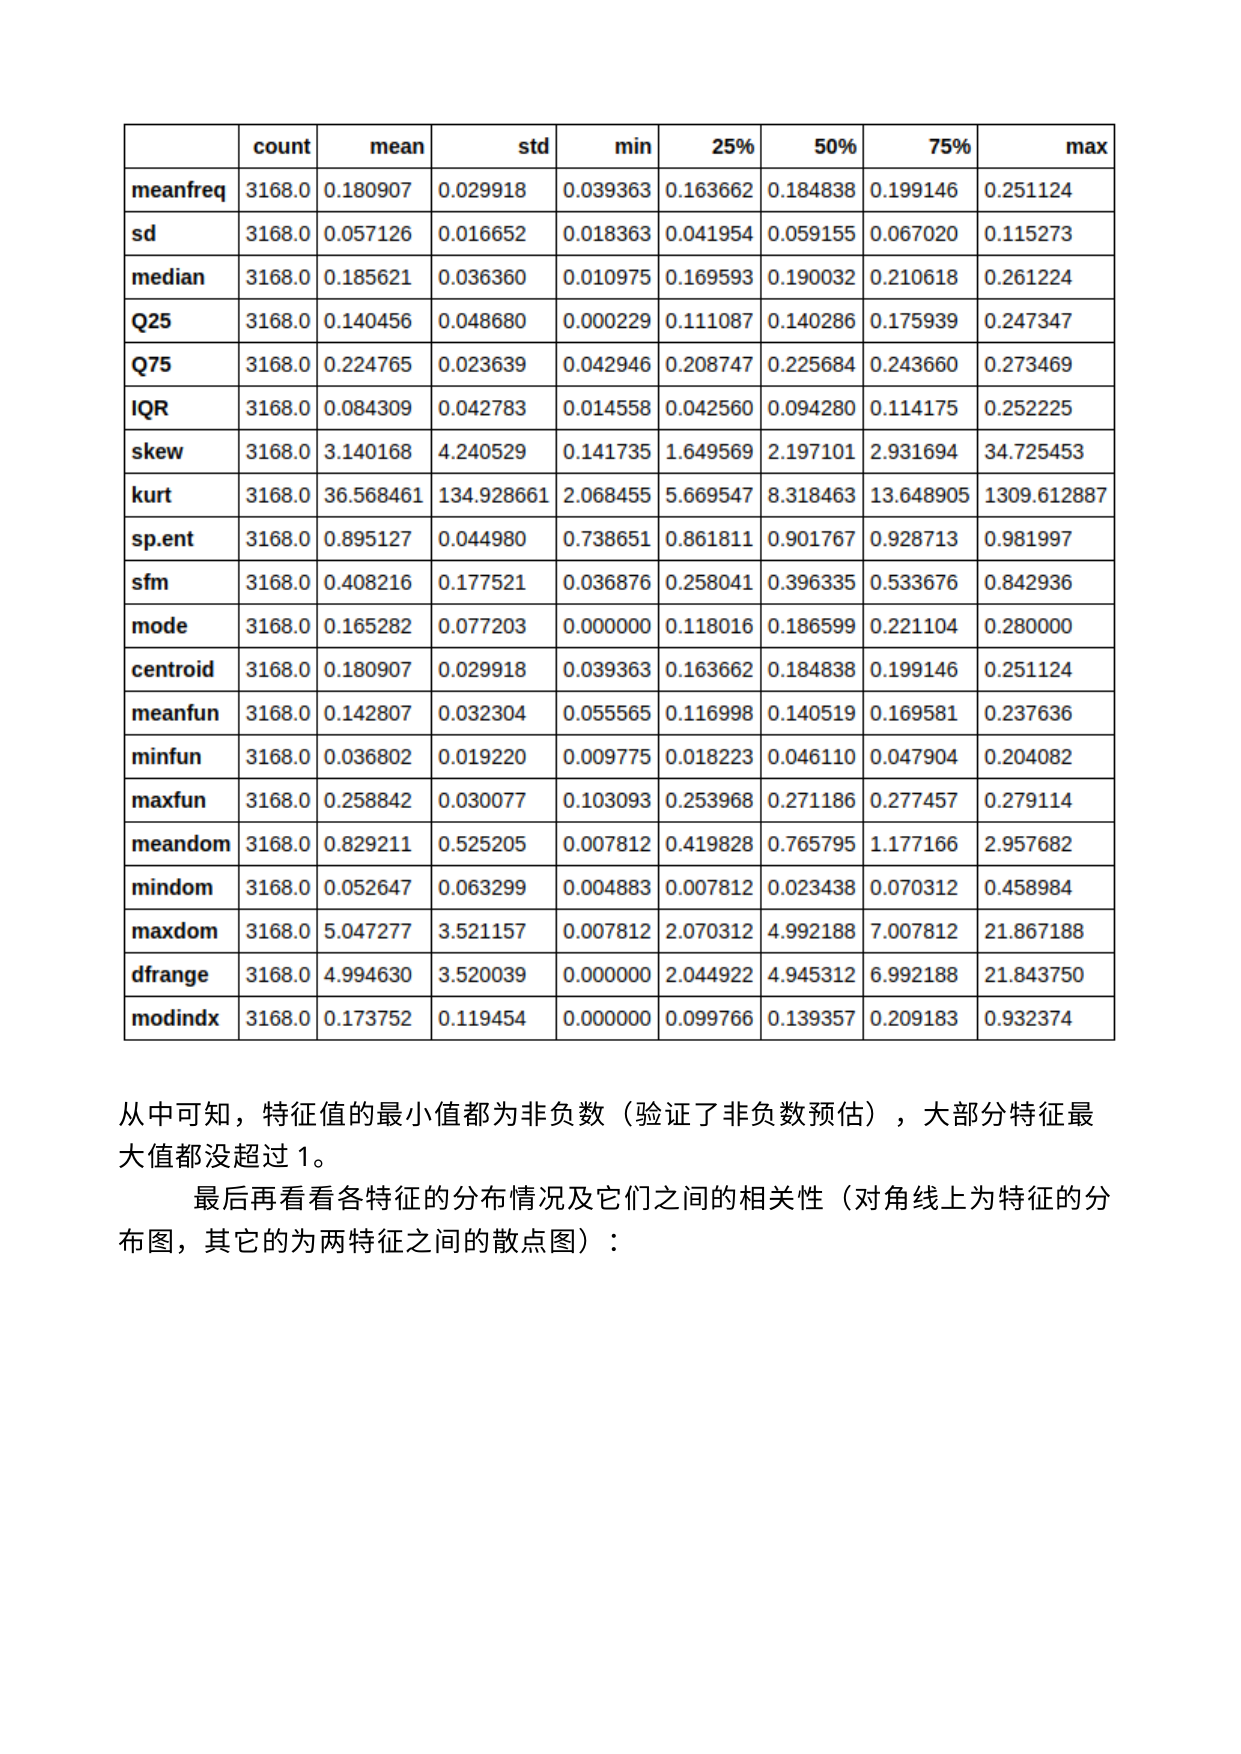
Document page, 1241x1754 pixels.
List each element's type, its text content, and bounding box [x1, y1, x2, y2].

text 最后再看看各特征的分布情况及它们之间的相关性（对角线上为特征的分布图，其它的为两特征之间的散点图）： [118, 1177, 1122, 1259]
picture [118, 118, 1123, 1050]
text 从中可知，特征值的最小值都为非负数（验证了非负数预估），大部分特征最大值都没超过1。 [118, 1093, 1122, 1174]
